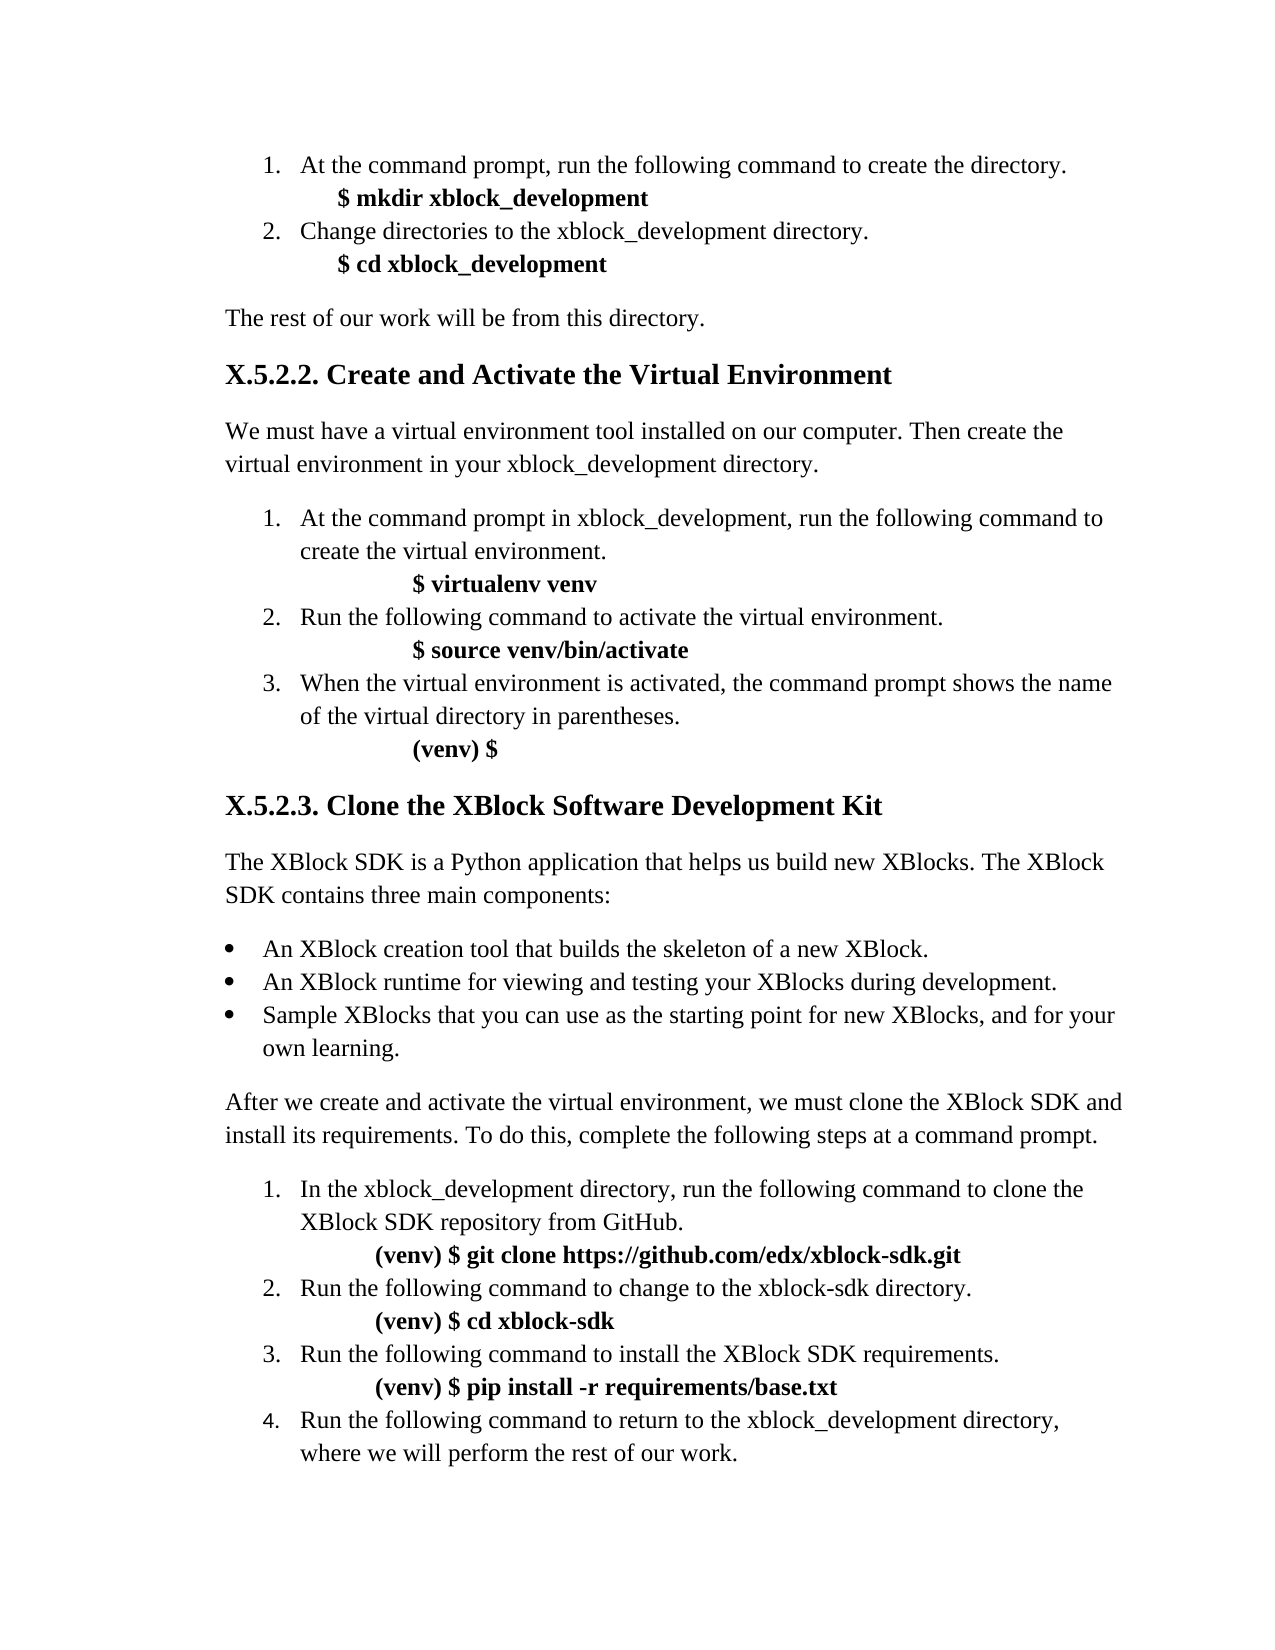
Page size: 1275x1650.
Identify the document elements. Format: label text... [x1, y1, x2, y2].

list (venv) $ [375, 734, 1125, 763]
list When the virtual environment is activated, the command prompt shows the name of the virtual directory in parentheses. [262, 668, 1125, 730]
text The XBlock SDK is a Python application that helps us build new XBlocks. The XBlock SDK contains three main components: [225, 847, 1125, 909]
list At the command prompt, run the following command to create the directory. [262, 150, 1125, 179]
list In the xblock_development directory, run the following command to clone the XBlock SDK repository from GitHub. [262, 1174, 1125, 1236]
list Run the following command to activate the virtual environment. [262, 602, 1125, 631]
list Run the following command to install the XBlock SDK requirements. [262, 1339, 1125, 1368]
list $ virtualenv venv [375, 569, 1125, 598]
list Run the following command to return to the xblock_development directory, where we will perform the rest of our work. [262, 1405, 1125, 1467]
list (venv) $ git clone https://github.com/edx/xblock-sdk.git [337, 1240, 1125, 1269]
list Run the following command to change to the xblock-sdk directory. [262, 1273, 1125, 1302]
list Change directories to the xblock_development directory. [262, 216, 1125, 245]
list $ source venv/bin/activate [375, 635, 1125, 664]
text After we create and activate the virtual environment, we must clone the XBlock SDK and install its requirements. To do this, complete the following steps at a command prompt. [225, 1087, 1125, 1149]
list $ mkdir xblock_development [300, 183, 1125, 212]
list An XBlock runtime for viewing and testing your XBlocks during development. [225, 967, 1125, 996]
list At the command prompt in xblock_development, run the following command to create the virtual environment. [262, 503, 1125, 565]
text X.5.2.3. Clone the XBlock Software Development Kit [225, 788, 1125, 822]
text X.5.2.2. Create and Activate the Virtual Environment [225, 357, 1125, 390]
list (venv) $ pip install -r requirements/base.txt [337, 1372, 1125, 1401]
text The rest of our work will be from this directory. [150, 303, 1125, 332]
list An XBlock creation tool that builds the skeleton of a new XBlock. [225, 934, 1125, 963]
text We must have a virtual environment tool installed on our computer. Then create the virtual environment in your xblock_development directory. [225, 416, 1125, 478]
list Sample XBlocks that you can use as the starting point for new XBlocks, and for your own learning. [225, 1000, 1125, 1062]
list $ cd xblock_development [300, 249, 1125, 278]
list (venv) $ cd xblock-sdk [337, 1306, 1125, 1335]
